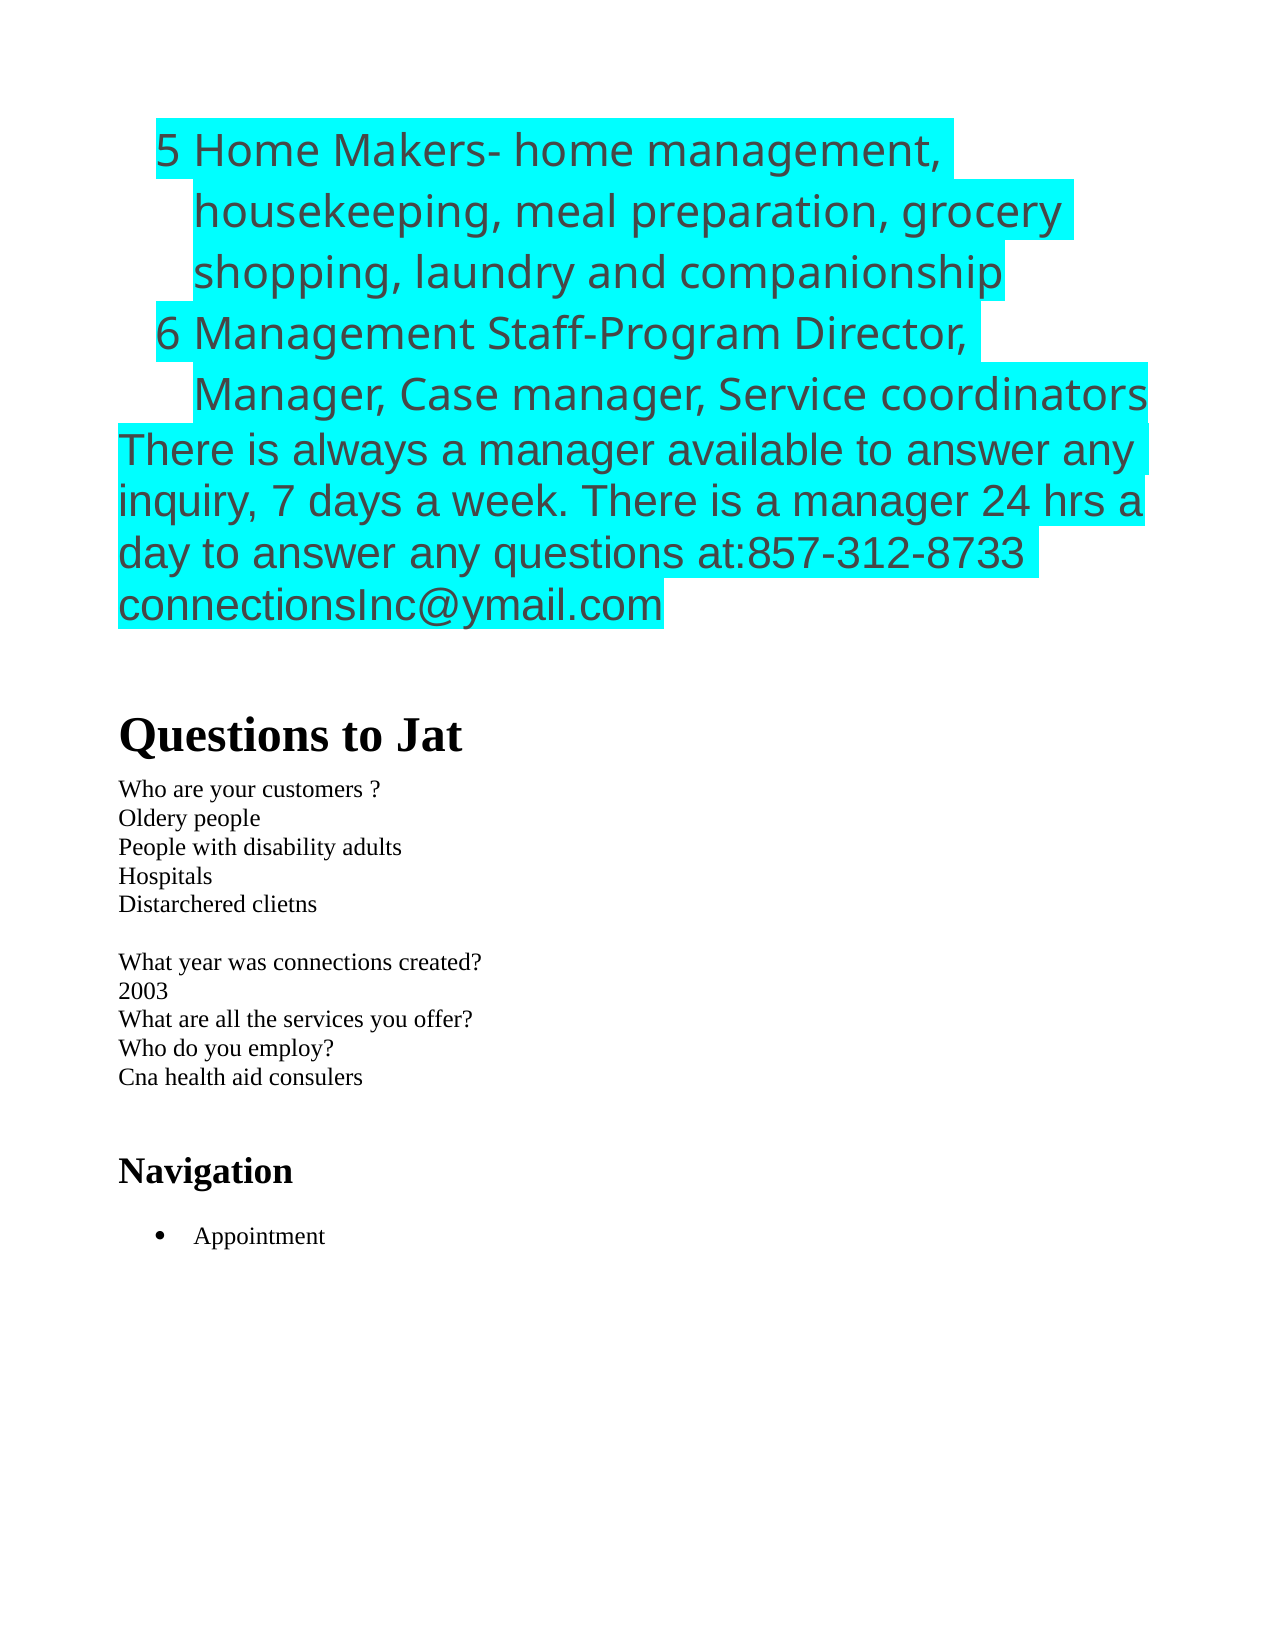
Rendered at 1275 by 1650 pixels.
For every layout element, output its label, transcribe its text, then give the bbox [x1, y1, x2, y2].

text Who are your customers ? [118, 774, 1157, 803]
text There is always a manager available to answer any inquiry, 7 days a week. There is a manager 24 hrs a day to answer any questions at:857-312-8733 connectionsInc@ymail.com [118, 423, 1157, 629]
text Hospitals [118, 861, 1157, 889]
text People with disability adults [118, 832, 1157, 861]
text What year was connections created? [118, 947, 1157, 976]
text What are all the services you offer? [118, 1004, 1157, 1033]
text Cna health aid consulers [118, 1062, 1157, 1091]
subtitle Navigation [118, 1149, 1157, 1192]
text Distarchered clietns [118, 889, 1157, 918]
list Management Staff-Program Director, Manager, Case manager, Service coordinators [156, 301, 1157, 423]
subtitle Questions to Jat [118, 704, 1157, 762]
text Oldery people [118, 803, 1157, 832]
list Appointment [156, 1221, 1157, 1250]
text 2003 [118, 976, 1157, 1004]
text Who do you employ? [118, 1033, 1157, 1062]
list Home Makers- home management, housekeeping, meal preparation, grocery shopping, laundry and companionship [156, 118, 1157, 301]
